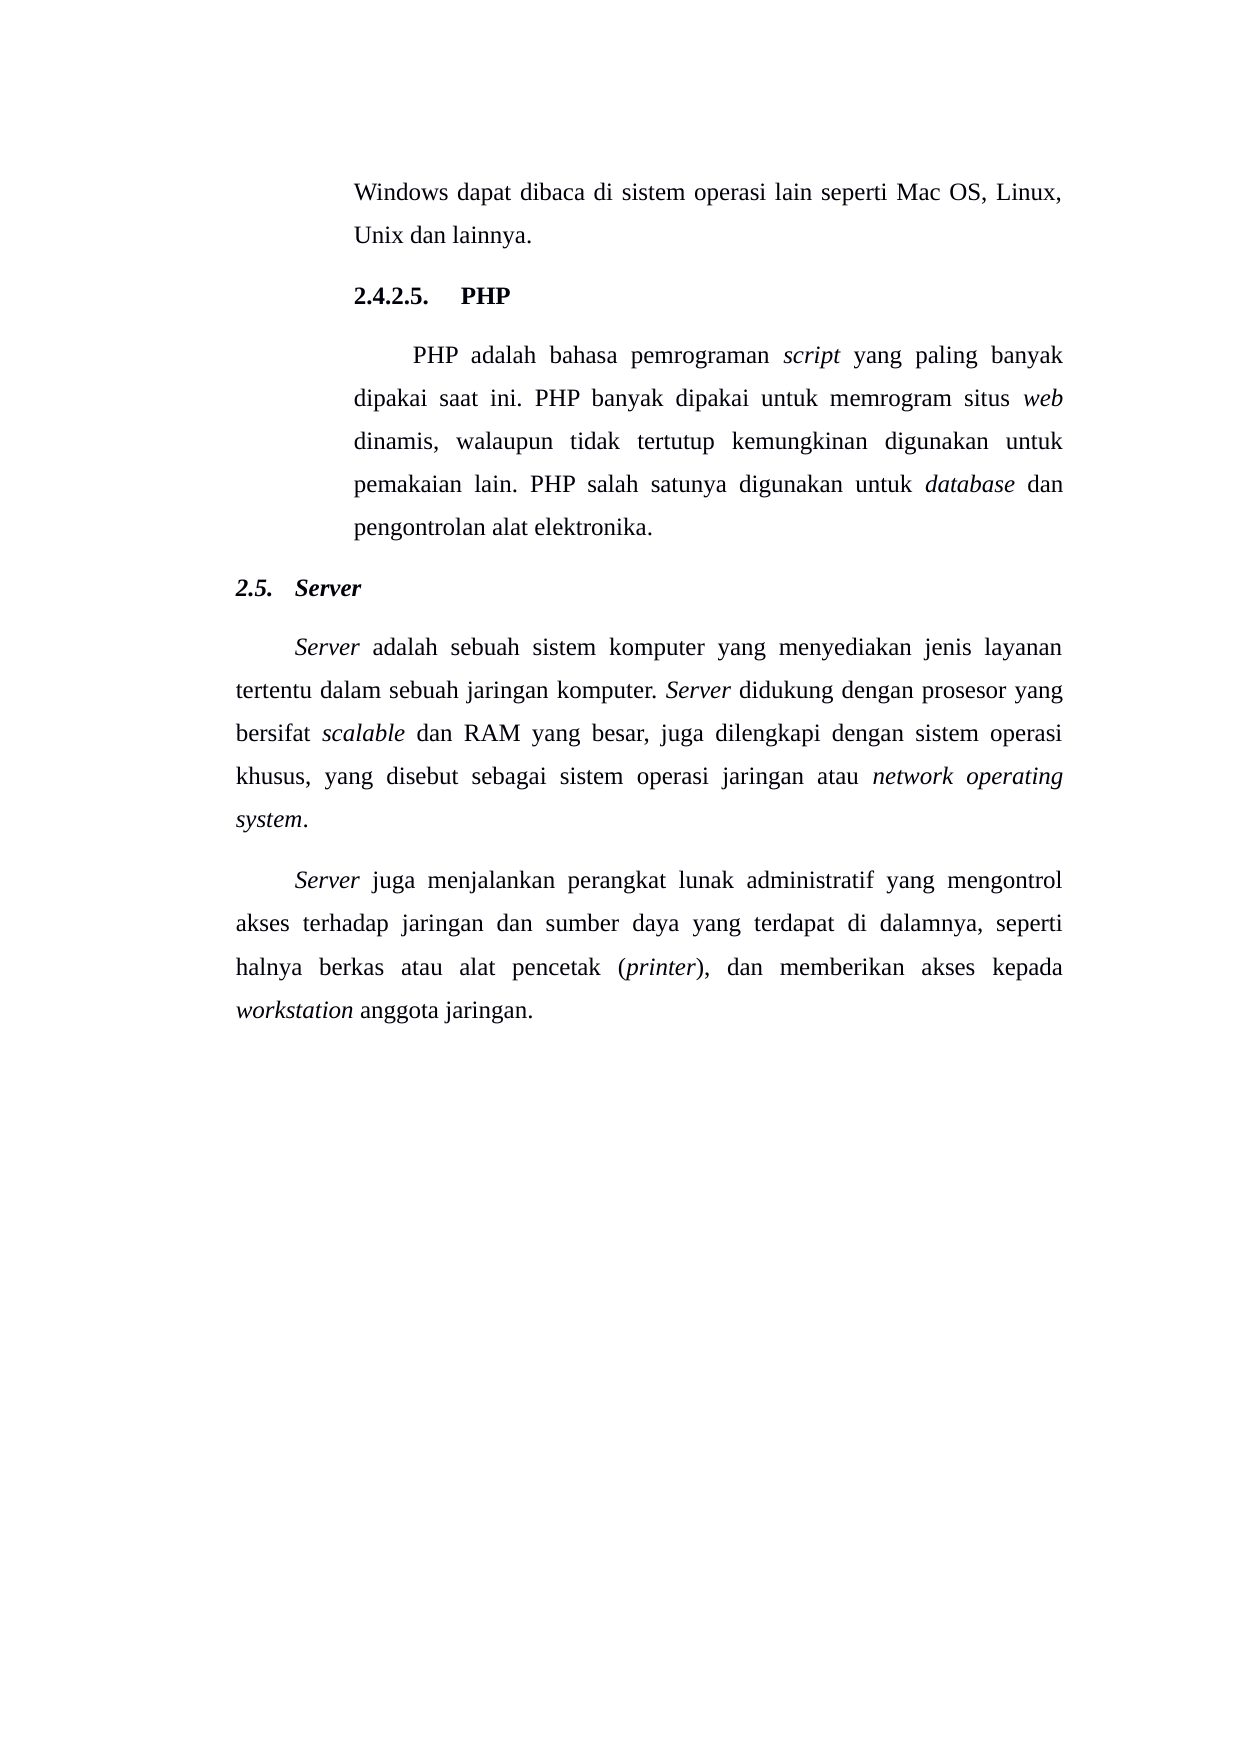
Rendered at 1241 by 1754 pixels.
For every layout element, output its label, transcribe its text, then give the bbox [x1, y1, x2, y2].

subtitle Server [236, 573, 1063, 602]
text Windows dapat dibaca di sistem operasi lain seperti Mac OS, Linux, Unix dan lainnya. [354, 177, 1063, 249]
text Server juga menjalankan perangkat lunak administratif yang mengontrol akses terhadap jaringan dan sumber daya yang terdapat di dalamnya, seperti halnya berkas atau alat pencetak (printer), dan memberikan akses kepada workstation anggota jaringan. [236, 865, 1063, 1023]
subtitle PHP [354, 281, 1063, 310]
text Server adalah sebuah sistem komputer yang menyediakan jenis layanan tertentu dalam sebuah jaringan komputer. Server didukung dengan prosesor yang bersifat scalable dan RAM yang besar, juga dilengkapi dengan sistem operasi khusus, yang disebut sebagai sistem operasi jaringan atau network operating system. [236, 632, 1063, 833]
text PHP adalah bahasa pemrograman script yang paling banyak dipakai saat ini. PHP banyak dipakai untuk memrogram situs web dinamis, walaupun tidak tertutup kemungkinan digunakan untuk pemakaian lain. PHP salah satunya digunakan untuk database dan pengontrolan alat elektronika. [354, 340, 1063, 541]
